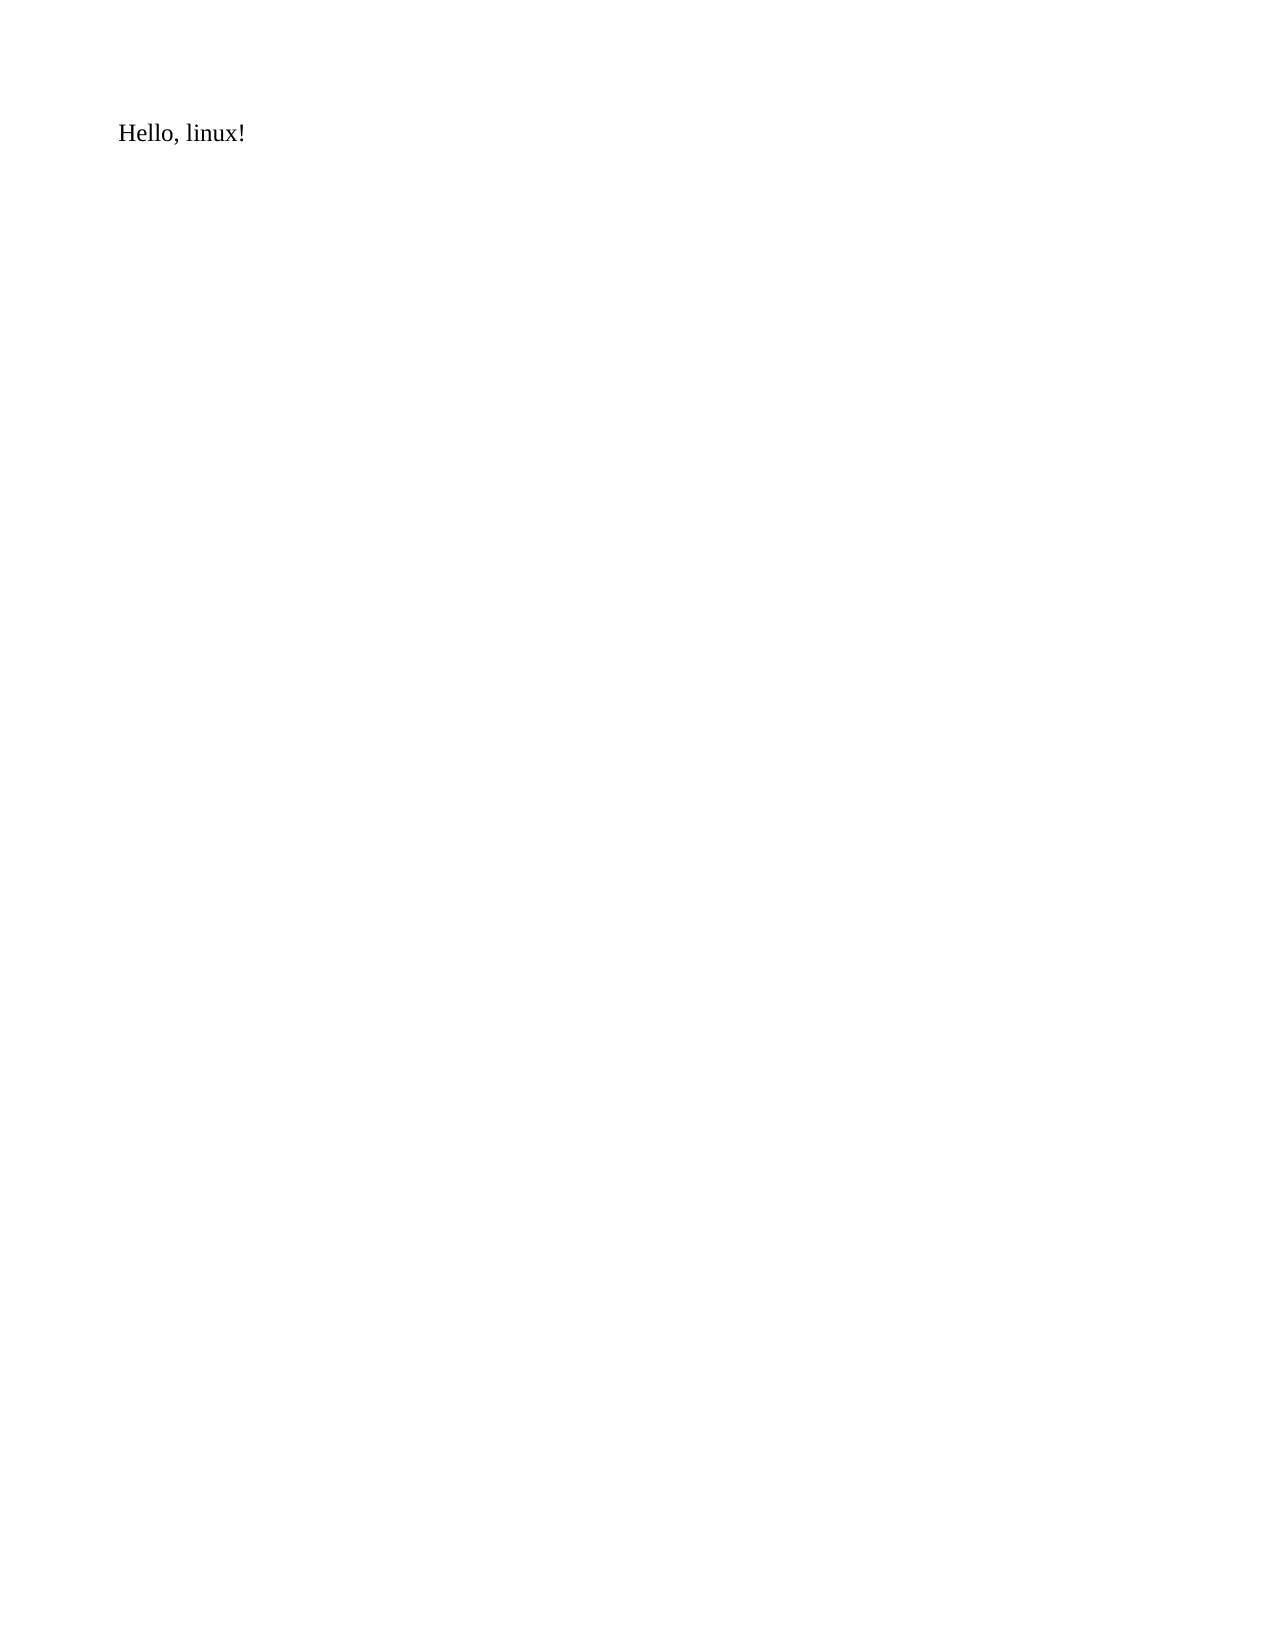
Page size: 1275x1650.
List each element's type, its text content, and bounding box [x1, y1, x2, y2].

text Hello, linux! [118, 118, 1157, 147]
